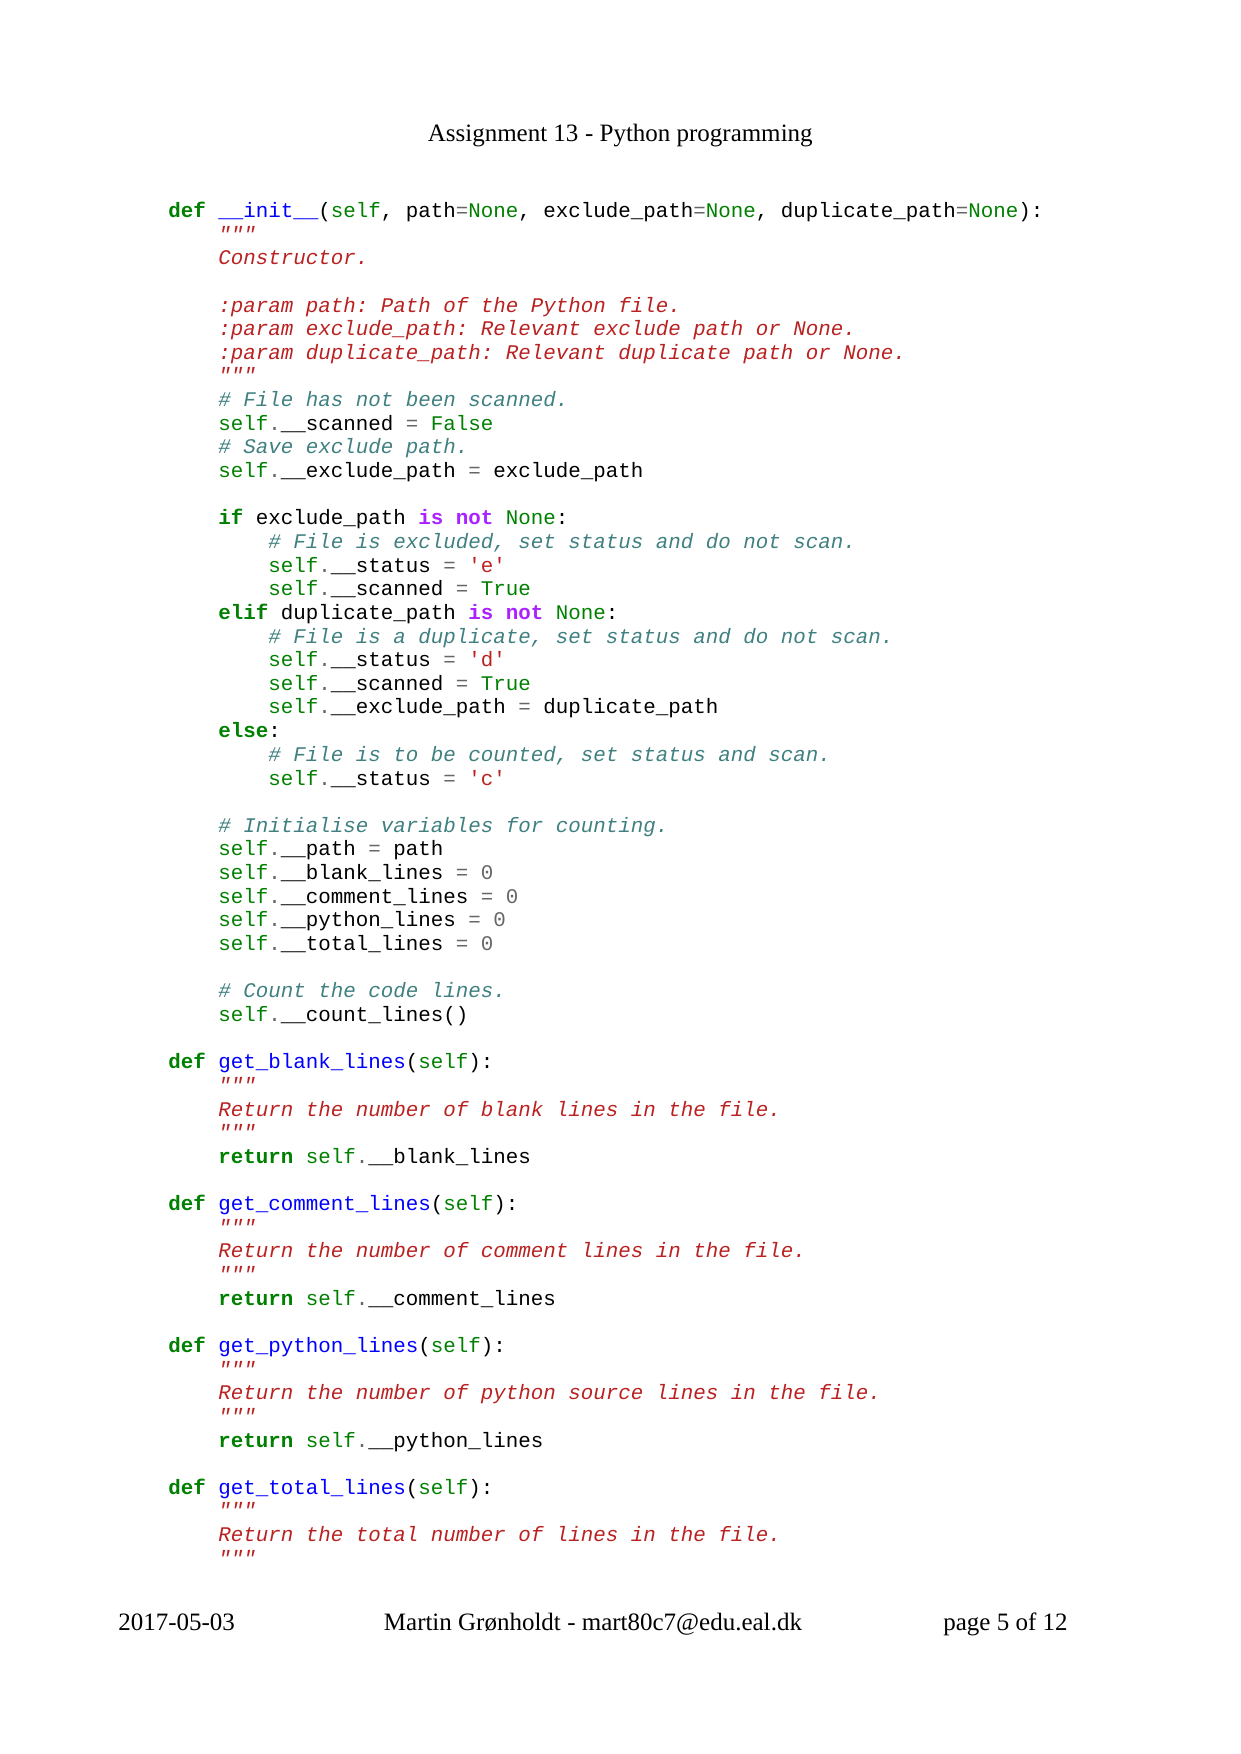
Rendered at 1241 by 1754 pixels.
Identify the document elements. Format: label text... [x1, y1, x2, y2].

text self.__scanned = False [118, 413, 1122, 436]
text """ [118, 1548, 1122, 1571]
text Return the number of python source lines in the file. [118, 1382, 1122, 1406]
text self.__count_lines() [118, 1004, 1122, 1028]
text self.__scanned = True [118, 673, 1122, 697]
text # File is a duplicate, set status and do not scan. [118, 626, 1122, 649]
text self.__total_lines = 0 [118, 933, 1122, 957]
text self.__scanned = True [118, 578, 1122, 602]
text """ [118, 1264, 1122, 1288]
text def get_blank_lines(self): [118, 1051, 1122, 1075]
text """ [118, 1359, 1122, 1382]
text if exclude_path is not None: [118, 507, 1122, 531]
text :param path: Path of the Python file. [118, 294, 1122, 318]
text def get_total_lines(self): [118, 1477, 1122, 1501]
text Return the number of comment lines in the file. [118, 1240, 1122, 1264]
text self.__path = path [118, 838, 1122, 862]
text def __init__(self, path=None, exclude_path=None, duplicate_path=None): [118, 200, 1122, 224]
text Constructor. [118, 247, 1122, 271]
text """ [118, 1406, 1122, 1429]
text # File is excluded, set status and do not scan. [118, 531, 1122, 555]
text elif duplicate_path is not None: [118, 602, 1122, 626]
text # File is to be counted, set status and scan. [118, 744, 1122, 767]
text :param exclude_path: Relevant exclude path or None. [118, 318, 1122, 342]
text self.__python_lines = 0 [118, 909, 1122, 933]
text """ [118, 1501, 1122, 1524]
text self.__exclude_path = duplicate_path [118, 697, 1122, 720]
text # Initialise variables for counting. [118, 815, 1122, 838]
text Return the number of blank lines in the file. [118, 1098, 1122, 1122]
text self.__status = 'e' [118, 555, 1122, 578]
text # Save exclude path. [118, 436, 1122, 460]
text self.__exclude_path = exclude_path [118, 460, 1122, 484]
text """ [118, 1122, 1122, 1146]
text """ [118, 224, 1122, 247]
text def get_python_lines(self): [118, 1335, 1122, 1359]
text # File has not been scanned. [118, 389, 1122, 413]
text """ [118, 1217, 1122, 1240]
text # Count the code lines. [118, 980, 1122, 1004]
text return self.__comment_lines [118, 1288, 1122, 1311]
text return self.__python_lines [118, 1429, 1122, 1453]
text self.__comment_lines = 0 [118, 886, 1122, 909]
text self.__status = 'c' [118, 767, 1122, 791]
text else: [118, 720, 1122, 744]
text """ [118, 366, 1122, 389]
text self.__status = 'd' [118, 649, 1122, 673]
text :param duplicate_path: Relevant duplicate path or None. [118, 342, 1122, 366]
text Return the total number of lines in the file. [118, 1524, 1122, 1548]
text return self.__blank_lines [118, 1146, 1122, 1169]
text """ [118, 1075, 1122, 1098]
text def get_comment_lines(self): [118, 1193, 1122, 1217]
text self.__blank_lines = 0 [118, 862, 1122, 886]
